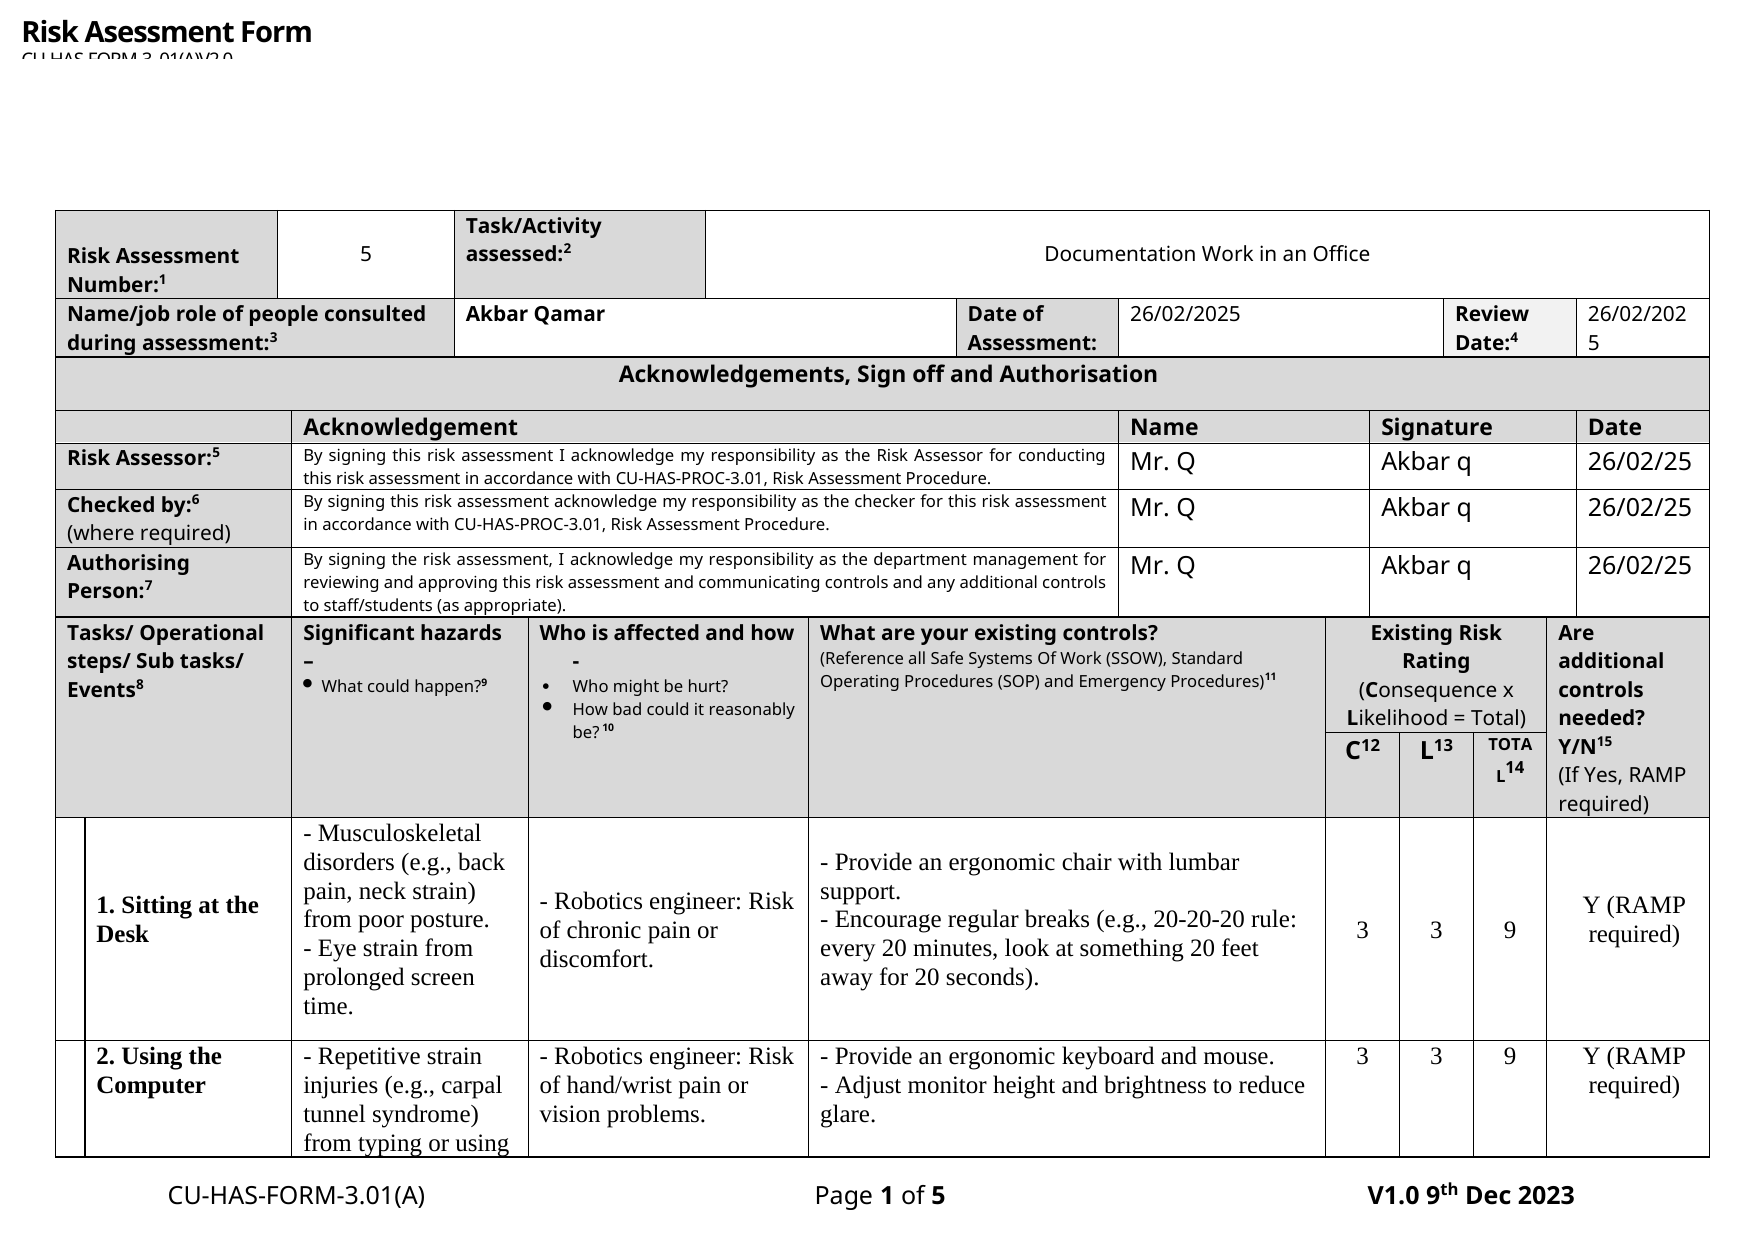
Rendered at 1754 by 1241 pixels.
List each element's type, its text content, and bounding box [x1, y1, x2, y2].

table_cell - Robotics engineer: Risk of hand/wrist pain or vision problems. [529, 1041, 808, 1156]
table_header 5 [278, 211, 454, 298]
table_header Existing Risk Rating (Consequence x Likelihood = Total) [1326, 618, 1546, 732]
table_cell Date of Assessment: [957, 299, 1118, 356]
table_cell Y (RAMP required) [1547, 1041, 1709, 1156]
table_cell Name [1119, 411, 1369, 442]
table_cell 3 [1326, 818, 1399, 1040]
table_cell Akbar q [1370, 490, 1576, 547]
table_cell Review Date:4 [1444, 299, 1576, 356]
table_cell Risk Assessor:5 [56, 444, 291, 489]
table_cell 3 [1400, 818, 1473, 1040]
table_cell Mr. Q [1119, 548, 1369, 616]
table_cell Date [1577, 411, 1709, 442]
table_cell Y (RAMP required) [1547, 818, 1709, 1040]
table_cell 3 [1326, 1041, 1399, 1156]
text CU-HAS-FORM-3..01(A)V2.0 [21, 49, 354, 58]
table_header Are additional controls needed? Y/N15 (If Yes, RAMP required) [1547, 618, 1709, 817]
table_header Documentation Work in an Office [706, 211, 1709, 298]
table_cell [56, 1041, 84, 1156]
table_cell - Provide an ergonomic chair with lumbar support. - Encourage regular breaks (e.g., 20-20-20 rule: every 20 minutes, look at something 20 feet away for 20 seconds). [809, 818, 1325, 1040]
table_cell By signing this risk assessment I acknowledge my responsibility as the Risk Assessor for conducting this risk assessment in accordance with CU-HAS-PROC-3.01, Risk Assessment Procedure. [292, 444, 1118, 489]
table_cell L13 [1400, 733, 1473, 817]
table_header Significant hazards – What could happen?9 [292, 618, 528, 817]
table_header Tasks/ Operational steps/ Sub tasks/ Events8 [56, 618, 291, 817]
table_cell C12 [1326, 733, 1399, 817]
table_cell 1. Sitting at the Desk [86, 818, 291, 1040]
table_cell [56, 818, 84, 1040]
table_header Task/Activity assessed:2 [455, 211, 705, 298]
table_cell Akbar Qamar [455, 299, 956, 356]
table_cell Mr. Q [1119, 444, 1369, 489]
table_cell 26/02/2025 [1119, 299, 1443, 356]
table_cell By signing the risk assessment, I acknowledge my responsibility as the department management for reviewing and approving this risk assessment and communicating controls and any additional controls to staff/students (as appropriate). [292, 548, 1118, 616]
table_cell - Provide an ergonomic keyboard and mouse. - Adjust monitor height and brightness to reduce glare. [809, 1041, 1325, 1156]
table_cell - Musculoskeletal disorders (e.g., back pain, neck strain) from poor posture. - Eye strain from prolonged screen time. [292, 818, 528, 1040]
table_cell By signing this risk assessment acknowledge my responsibility as the checker for this risk assessment in accordance with CU-HAS-PROC-3.01, Risk Assessment Procedure. [292, 490, 1118, 547]
table_cell 26/02/25 [1577, 444, 1709, 489]
table_cell - Robotics engineer: Risk of chronic pain or discomfort. [529, 818, 808, 1040]
table_header Acknowledgements, Sign off and Authorisation [56, 358, 1709, 410]
table_cell Signature [1370, 411, 1576, 442]
table_cell Authorising Person:7 [56, 548, 291, 616]
text Risk Asessment Form [21, 15, 354, 49]
table_cell Checked by:6 (where required) [56, 490, 291, 547]
table_cell [56, 411, 291, 442]
table_cell Name/job role of people consulted during assessment:3 [56, 299, 454, 356]
table_header Risk Assessment Number:1 [56, 211, 277, 298]
table_cell Akbar q [1370, 444, 1576, 489]
table_cell - Repetitive strain injuries (e.g., carpal tunnel syndrome) from typing or using [292, 1041, 528, 1156]
table_cell TOTAL14 [1474, 733, 1546, 817]
table_cell Akbar q [1370, 548, 1576, 616]
table_header What are your existing controls? (Reference all Safe Systems Of Work (SSOW), Standard Operating Procedures (SOP) and Emergency Procedures)11 [809, 618, 1325, 817]
table_cell 26/02/25 [1577, 548, 1709, 616]
table_header Who is affected and how - Who might be hurt? How bad could it reasonably be? 10 [529, 618, 808, 817]
table_cell 3 [1400, 1041, 1473, 1156]
table_cell 9 [1474, 818, 1546, 1040]
table_cell Mr. Q [1119, 490, 1369, 547]
table_cell 26/02/2025 [1577, 299, 1709, 356]
table_cell 2. Using the Computer [86, 1041, 291, 1156]
table_cell 9 [1474, 1041, 1546, 1156]
table_cell 26/02/25 [1577, 490, 1709, 547]
table_cell Acknowledgement [292, 411, 1118, 442]
